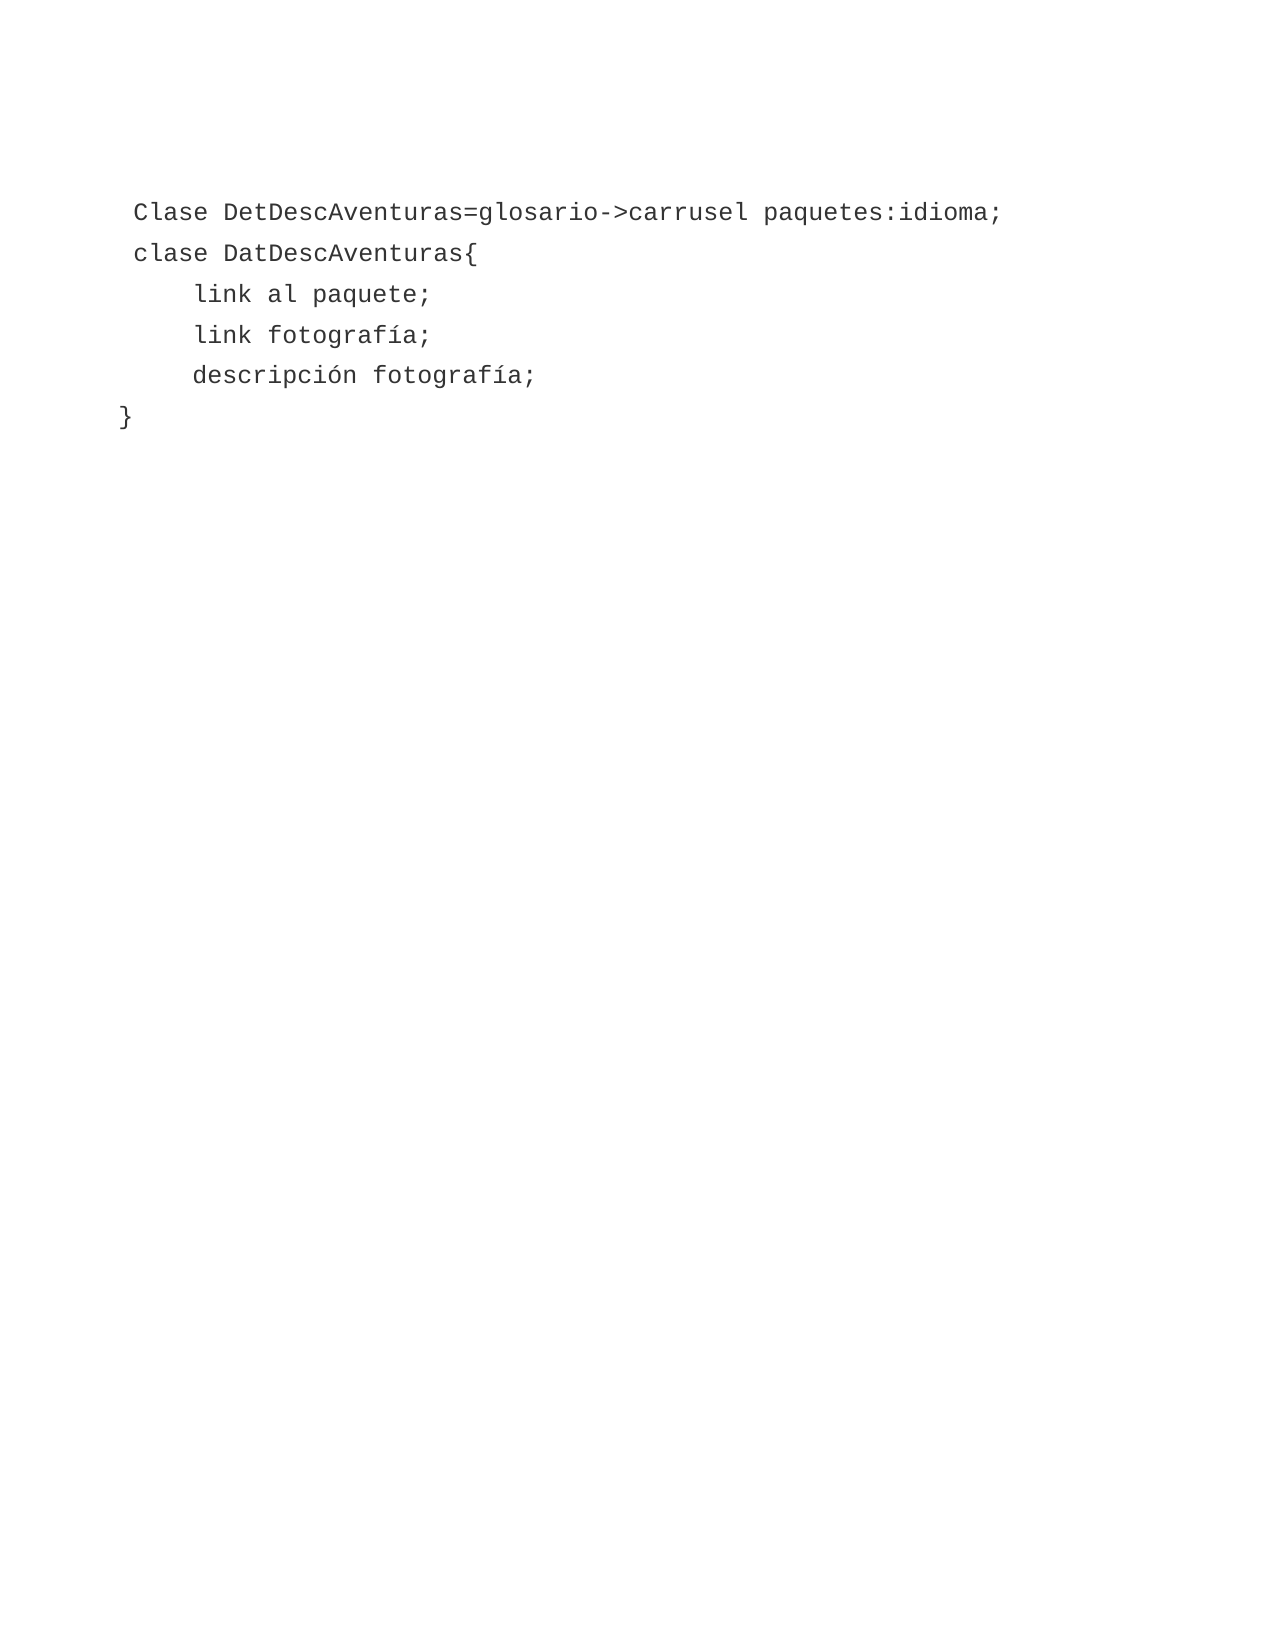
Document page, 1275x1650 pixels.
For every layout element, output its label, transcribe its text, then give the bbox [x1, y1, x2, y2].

text link al paquete; [118, 281, 1157, 310]
text link fotografía; [118, 322, 1157, 351]
text clase DatDescAventuras{ [118, 241, 1157, 269]
text Clase DetDescAventuras=glosario->carrusel paquetes:idioma; [118, 200, 1157, 228]
text } [118, 404, 1157, 432]
text descripción fotografía; [118, 363, 1157, 391]
